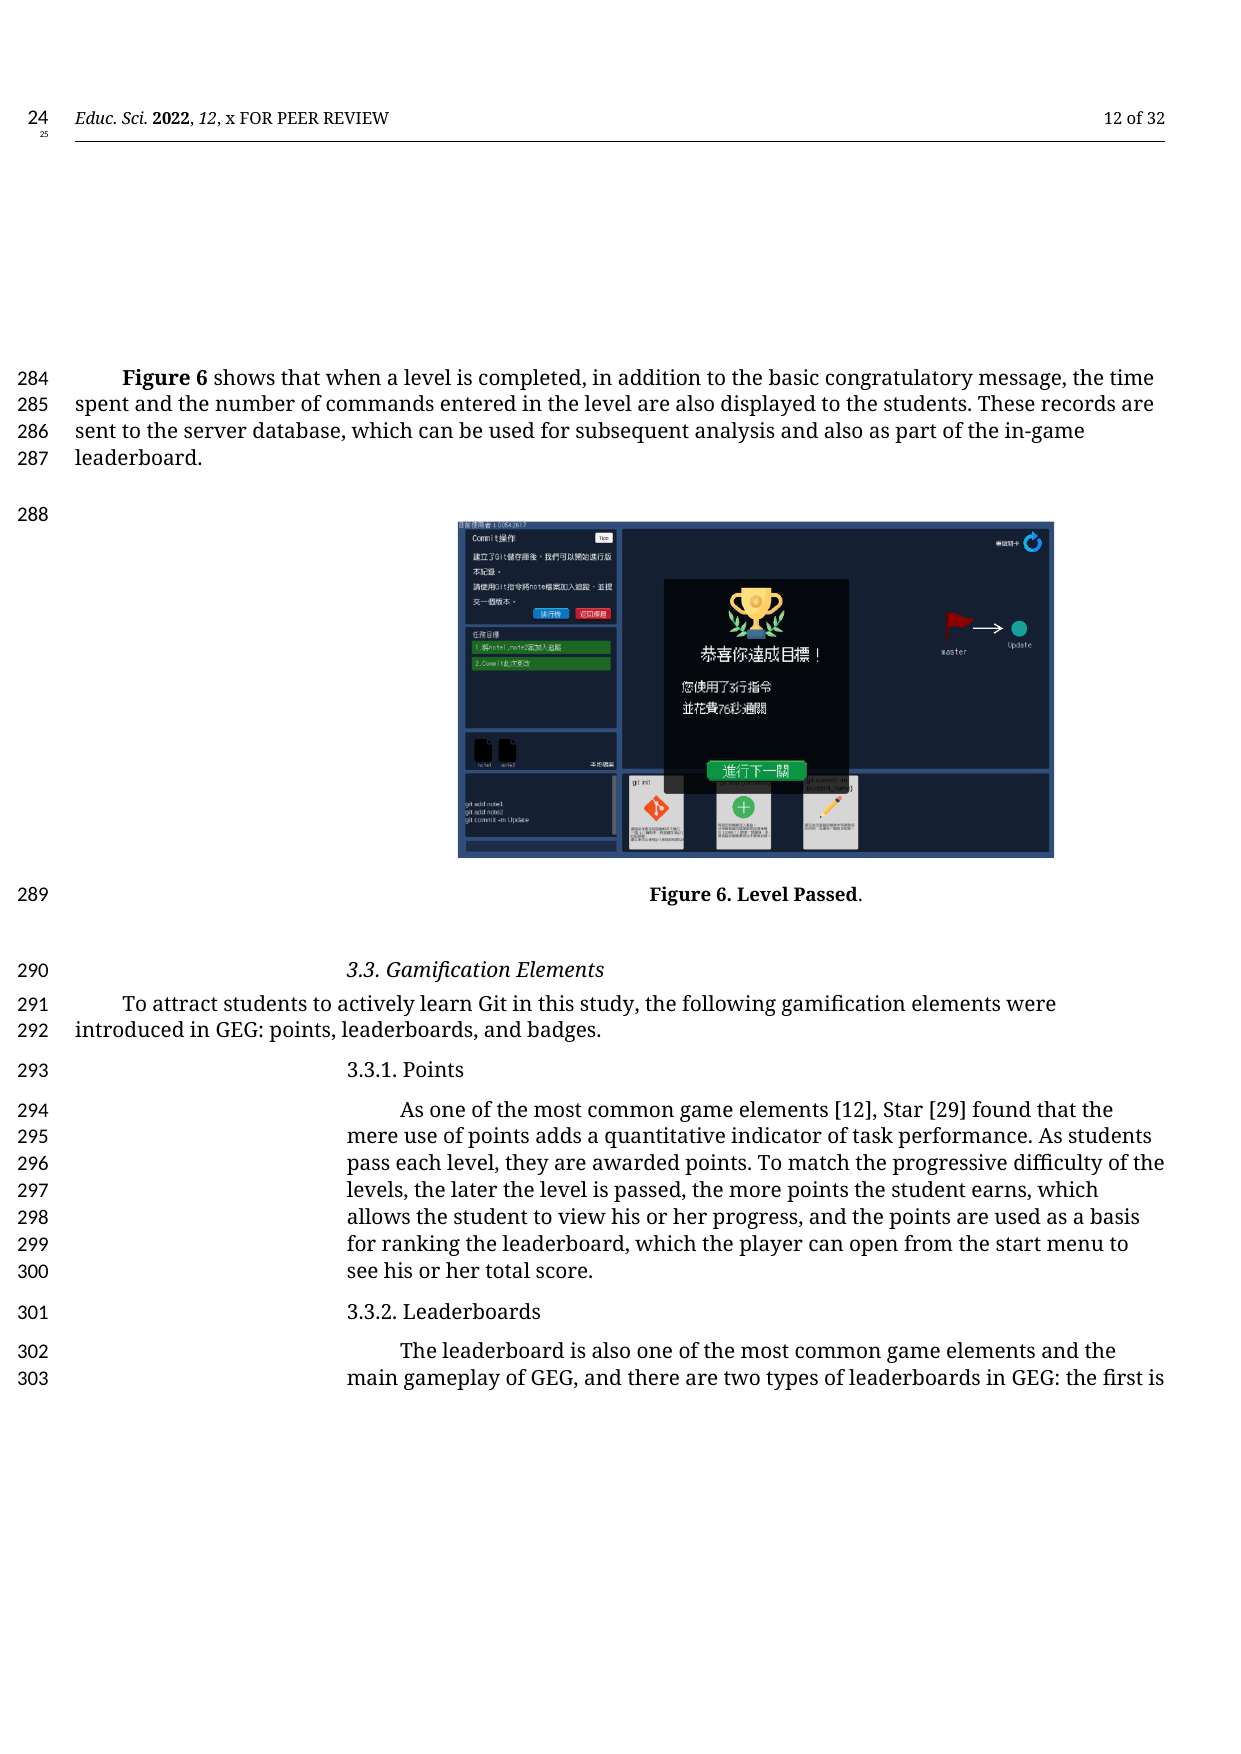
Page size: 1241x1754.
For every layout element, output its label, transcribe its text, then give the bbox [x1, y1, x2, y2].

subtitle 3.3.2. Leaderboards [347, 1298, 1165, 1324]
subtitle 3.3.1. Points [347, 1056, 1165, 1083]
text Figure 6. Level Passed. [347, 882, 1165, 906]
text Figure 6 shows that when a level is completed, in addition to the basic congratulatory message, the time spent and the number of commands entered in the level are also displayed to the students. These records are sent to the server database, which can be used for subsequent analysis and also as part of the in-game leaderboard. [75, 363, 1165, 472]
subtitle 3.3. Gamification Elements [347, 956, 1165, 983]
subtitle The leaderboard is also one of the most common game elements and the main gameplay of GEG, and there are two types of leaderboards in GEG: the first is [347, 1337, 1165, 1391]
subtitle To attract students to actively learn Git in this study, the following gamification elements were introduced in GEG: points, leaderboards, and badges. [75, 989, 1165, 1044]
subtitle As one of the most common game elements [12], Star [29] found that the mere use of points adds a quantitative indicator of task performance. As students pass each level, they are awarded points. To match the progressive difficulty of the levels, the later the level is passed, the more points the student earns, which allows the student to view his or her progress, and the points are used as a basis for ranking the leaderboard, which the player can open from the start menu to see his or her total score. [347, 1096, 1165, 1285]
